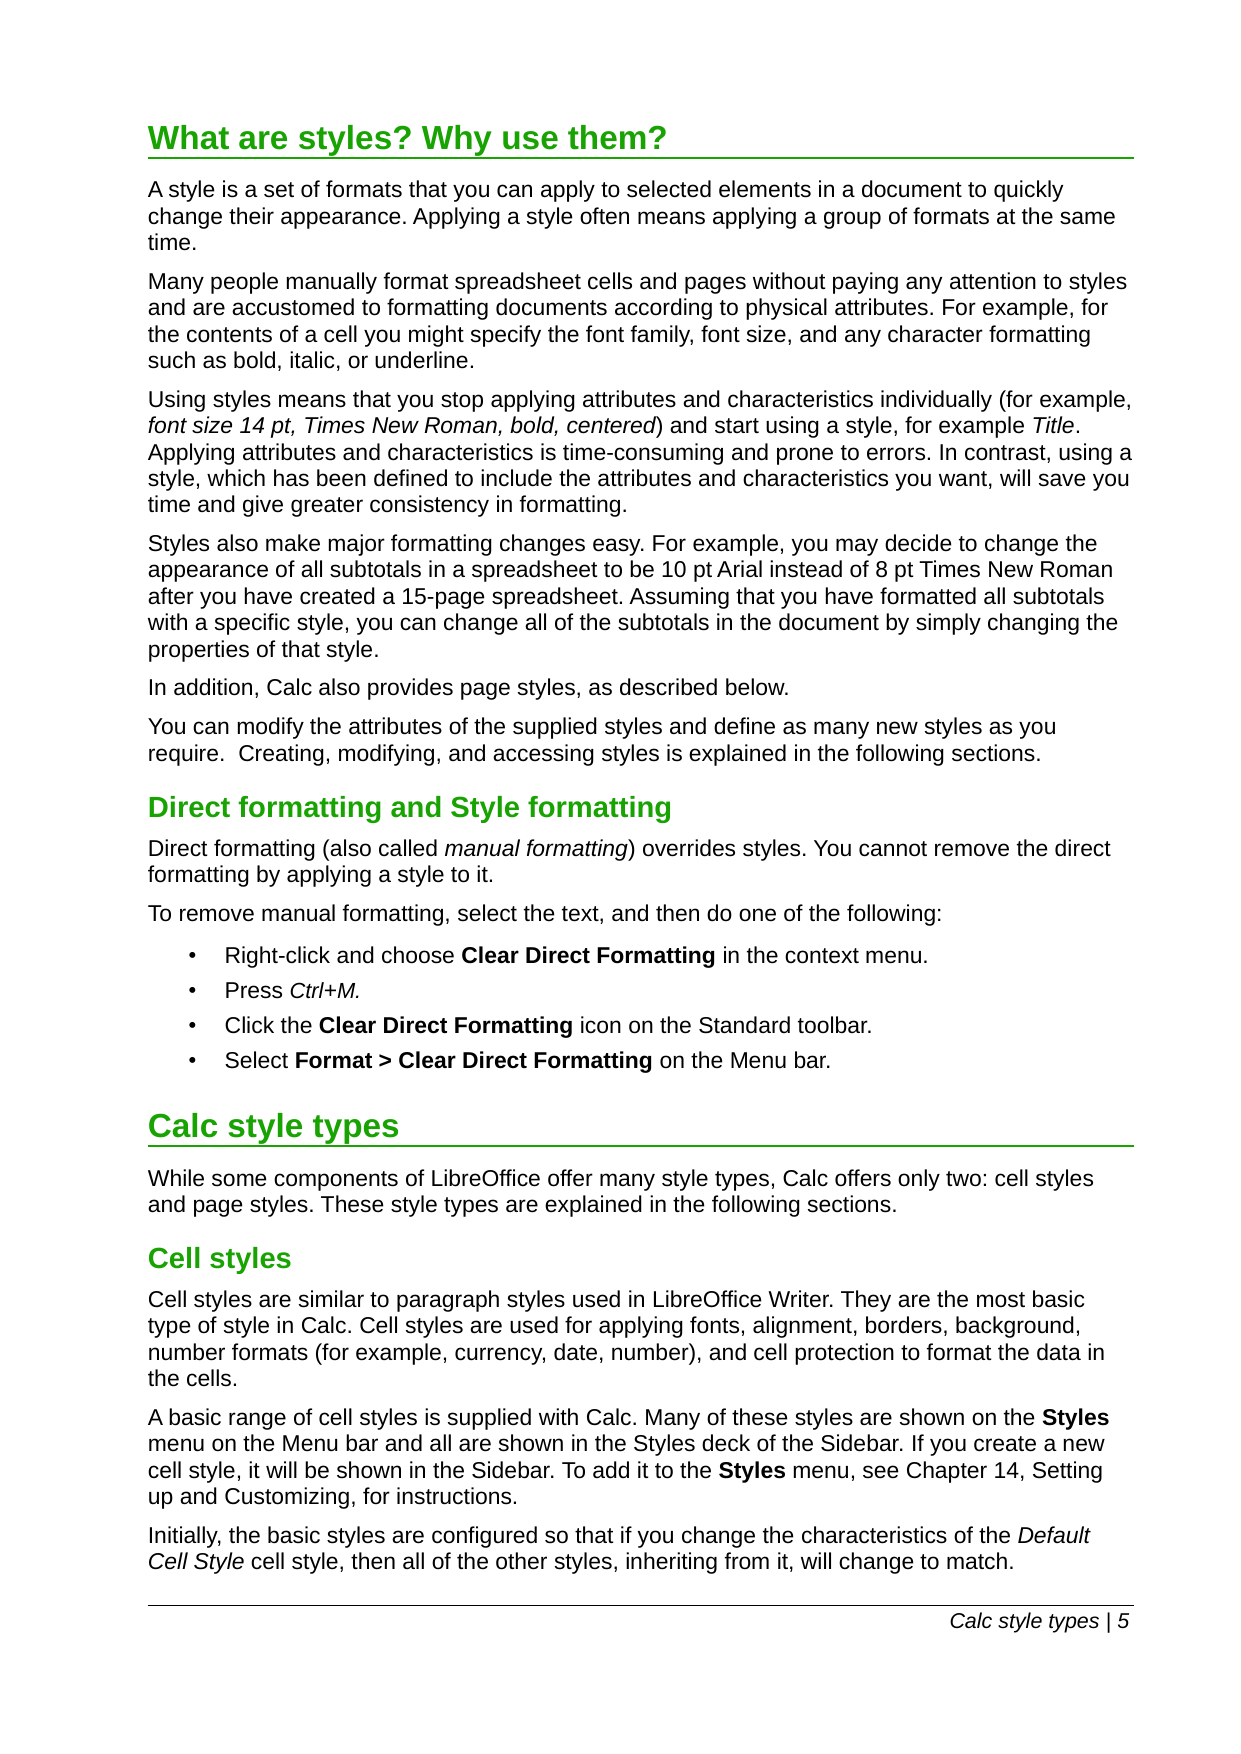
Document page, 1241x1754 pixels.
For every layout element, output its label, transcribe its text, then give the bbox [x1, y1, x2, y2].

text A basic range of cell styles is supplied with Calc. Many of these styles are shown on the Styles menu on the Menu bar and all are shown in the Styles deck of the Sidebar. If you create a new cell style, it will be shown in the Sidebar. To add it to the Styles menu, see Chapter 14, Setting up and Customizing, for instructions. [148, 1404, 1134, 1509]
text Styles also make major formatting changes easy. For example, you may decide to change the appearance of all subtotals in a spreadsheet to be 10 pt Arial instead of 8 pt Times New Roman after you have created a 15-page spreadsheet. Assuming that you have formatted all subtotals with a specific style, you can change all of the subtotals in the document by simply changing the properties of that style. [148, 530, 1134, 662]
text To remove manual formatting, select the text, and then do one of the following: [148, 900, 1134, 926]
subtitle What are styles? Why use them? [148, 118, 1134, 157]
text Many people manually format spreadsheet cells and pages without paying any attention to styles and are accustomed to formatting documents according to physical attributes. For example, for the contents of a cell you might specify the font family, font size, and any character formatting such as bold, italic, or underline. [148, 268, 1134, 373]
text You can modify the attributes of the supplied styles and define as many new styles as you require. Creating, modifying, and accessing styles is explained in the following sections. [148, 713, 1134, 766]
subtitle Cell styles [148, 1241, 1134, 1274]
list Right-click and choose Clear Direct Formatting in the context menu. [185, 939, 1134, 968]
subtitle Direct formatting and Style formatting [148, 789, 1134, 823]
list Select Format > Clear Direct Formatting on the Menu bar. [185, 1044, 1134, 1077]
text A style is a set of formats that you can apply to selected elements in a document to quickly change their appearance. Applying a style often means applying a group of formats at the same time. [148, 176, 1134, 255]
subtitle Calc style types [148, 1106, 1134, 1145]
list Click the Clear Direct Formatting icon on the Standard toolbar. [185, 1009, 1134, 1039]
text In addition, Calc also provides page styles, as described below. [148, 674, 1134, 701]
text Direct formatting (also called manual formatting) overrides styles. You cannot remove the direct formatting by applying a style to it. [148, 835, 1134, 888]
text Cell styles are similar to paragraph styles used in LibreOffice Writer. They are the most basic type of style in Calc. Cell styles are used for applying fonts, alignment, borders, background, number formats (for example, currency, date, number), and cell protection to format the data in the cells. [148, 1286, 1134, 1392]
text Initially, the basic styles are configured so that if you change the characteristics of the Default Cell Style cell style, then all of the other styles, inheriting from it, will change to match. [148, 1522, 1134, 1575]
text Using styles means that you stop applying attributes and characteristics individually (for example, font size 14 pt, Times New Roman, bold, centered) and start using a style, for example Title. Applying attributes and characteristics is time-consuming and prone to errors. In contrast, using a style, which has been defined to include the attributes and characteristics you want, will save you time and give greater consistency in formatting. [148, 386, 1134, 518]
list Press Ctrl+M. [185, 974, 1134, 1003]
text While some components of LibreOffice offer many style types, Calc offers only two: cell styles and page styles. These style types are explained in the following sections. [148, 1164, 1134, 1217]
